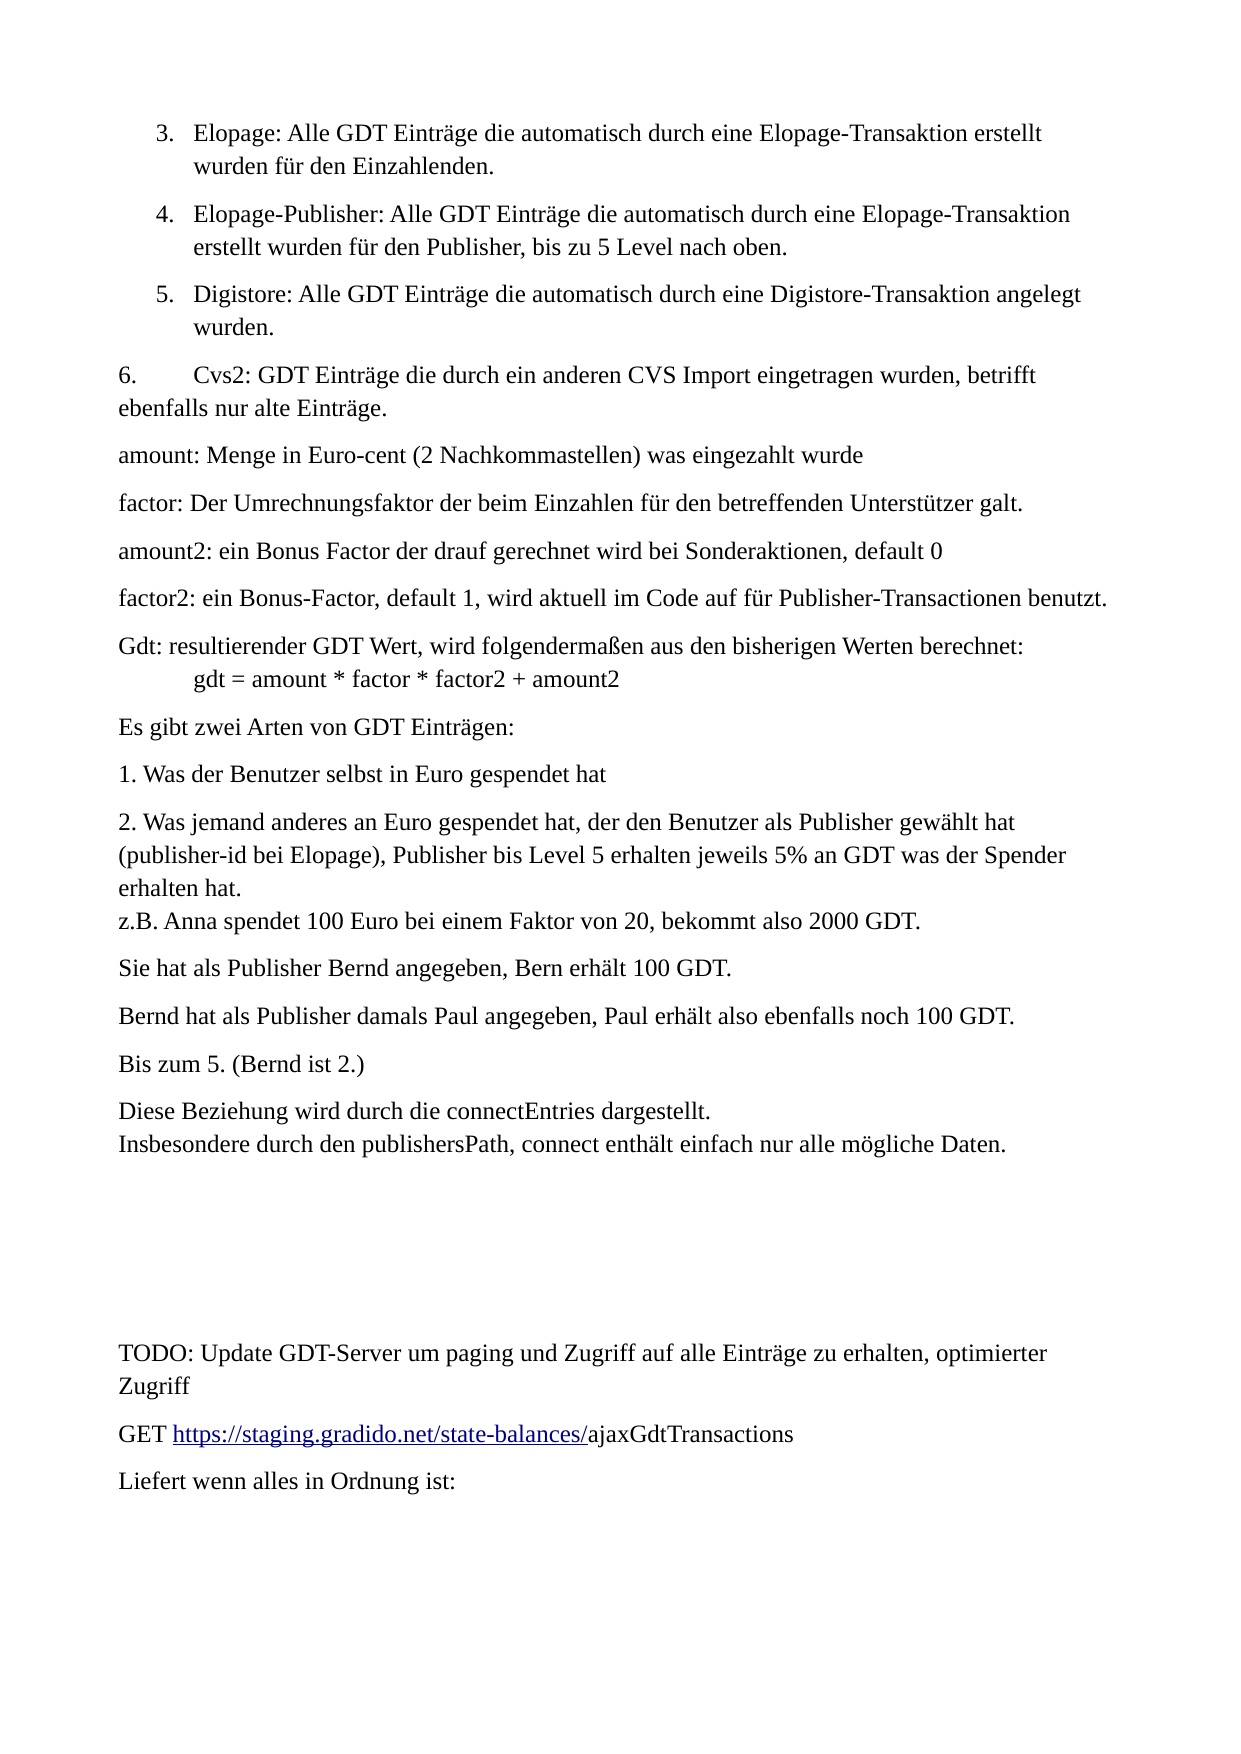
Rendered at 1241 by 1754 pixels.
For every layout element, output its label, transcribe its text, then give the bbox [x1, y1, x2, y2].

text Diese Beziehung wird durch die connectEntries dargestellt. Insbesondere durch den publishersPath, connect enthält einfach nur alle mögliche Daten. [118, 1096, 1122, 1191]
text GET https://staging.gradido.net/state-balances/ajaxGdtTransactions [118, 1419, 1122, 1448]
list Elopage: Alle GDT Einträge die automatisch durch eine Elopage-Transaktion erstellt wurden für den Einzahlenden. [156, 118, 1122, 180]
text Bernd hat als Publisher damals Paul angegeben, Paul erhält also ebenfalls noch 100 GDT. [118, 1001, 1122, 1030]
text factor2: ein Bonus-Factor, default 1, wird aktuell im Code auf für Publisher-Transactionen benutzt. [118, 583, 1122, 612]
text amount: Menge in Euro-cent (2 Nachkommastellen) was eingezahlt wurde [118, 441, 1122, 469]
text 2. Was jemand anderes an Euro gespendet hat, der den Benutzer als Publisher gewählt hat (publisher-id bei Elopage), Publisher bis Level 5 erhalten jeweils 5% an GDT was der Spender erhalten hat. z.B. Anna spendet 100 Euro bei einem Faktor von 20, bekommt also 2000 GDT. [118, 807, 1122, 935]
text Liefert wenn alles in Ordnung ist: [118, 1466, 1122, 1495]
text factor: Der Umrechnungsfaktor der beim Einzahlen für den betreffenden Unterstützer galt. [118, 488, 1122, 517]
text TODO: Update GDT-Server um paging und Zugriff auf alle Einträge zu erhalten, optimierter Zugriff [118, 1305, 1122, 1400]
list Elopage-Publisher: Alle GDT Einträge die automatisch durch eine Elopage-Transaktion erstellt wurden für den Publisher, bis zu 5 Level nach oben. [156, 199, 1122, 261]
text Bis zum 5. (Bernd ist 2.) [118, 1049, 1122, 1077]
text 1. Was der Benutzer selbst in Euro gespendet hat [118, 759, 1122, 788]
text Sie hat als Publisher Bernd angegeben, Bern erhält 100 GDT. [118, 953, 1122, 982]
text amount2: ein Bonus Factor der drauf gerechnet wird bei Sonderaktionen, default 0 [118, 536, 1122, 564]
text Es gibt zwei Arten von GDT Einträgen: [118, 712, 1122, 740]
list Cvs2: GDT Einträge die durch ein anderen CVS Import eingetragen wurden, betrifft ebenfalls nur alte Einträge. [118, 360, 1122, 422]
text Gdt: resultierender GDT Wert, wird folgendermaßen aus den bisherigen Werten berechnet: gdt = amount * factor * factor2 + amount2 [118, 631, 1122, 693]
list Digistore: Alle GDT Einträge die automatisch durch eine Digistore-Transaktion angelegt wurden. [156, 279, 1122, 341]
